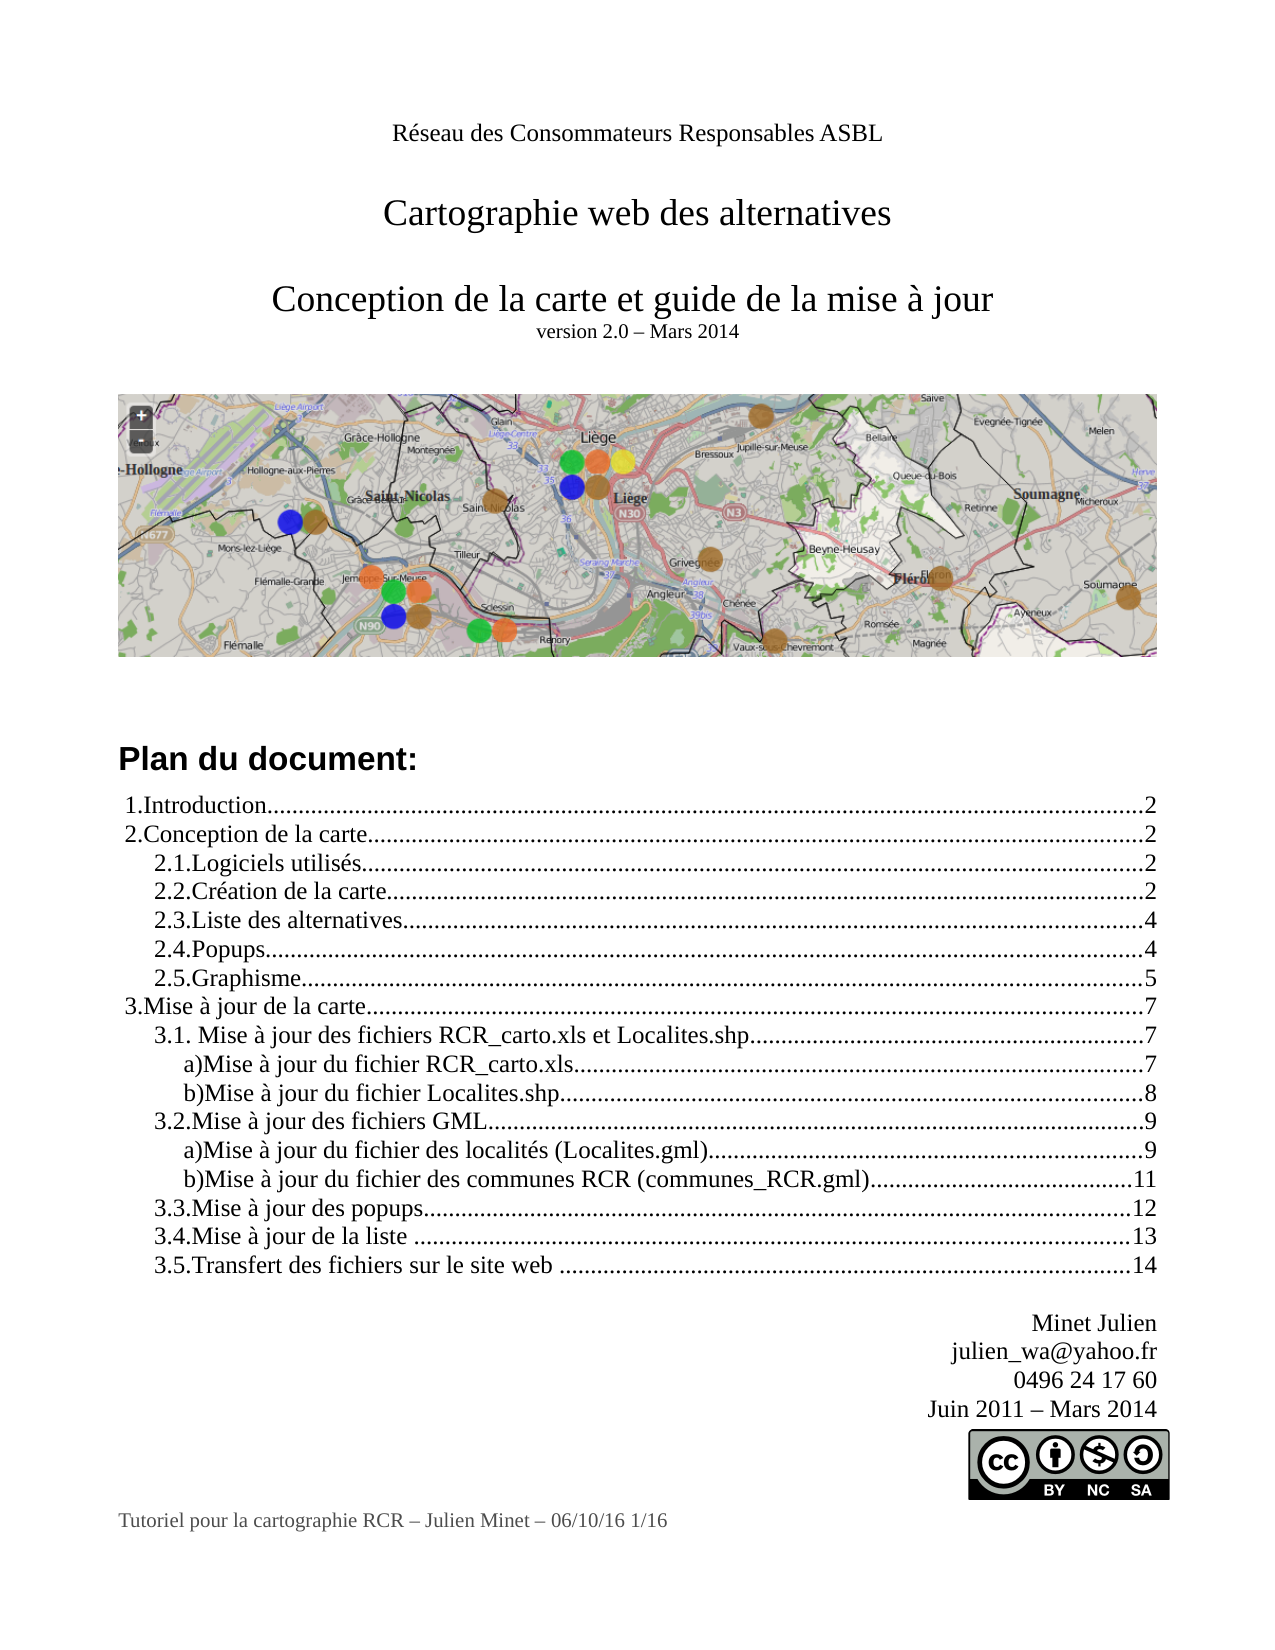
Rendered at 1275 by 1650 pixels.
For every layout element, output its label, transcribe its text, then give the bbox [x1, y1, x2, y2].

text b)Mise à jour du fichier des communes RCR (communes_RCR.gml) 11 [177, 1164, 1157, 1193]
text Cartographie web des alternatives [118, 190, 1157, 233]
text julien_wa@yahoo.fr [118, 1336, 1157, 1365]
text 2.2.Création de la carte 2 [148, 876, 1157, 905]
text 2.5.Graphisme 5 [148, 963, 1157, 991]
text a)Mise à jour du fichier des localités (Localites.gml) 9 [177, 1135, 1157, 1164]
text 2.4.Popups 4 [148, 934, 1157, 963]
text 3.2.Mise à jour des fichiers GML 9 [148, 1106, 1157, 1135]
picture [968, 1429, 1170, 1500]
text 1.Introduction 2 [118, 790, 1157, 819]
text 3.3.Mise à jour des popups 12 [148, 1193, 1157, 1221]
text version 2.0 – Mars 2014 [118, 319, 1157, 343]
text 3.5.Transfert des fichiers sur le site web 14 [148, 1250, 1157, 1279]
text 0496 24 17 60 [118, 1365, 1157, 1394]
text b)Mise à jour du fichier Localites.shp 8 [177, 1078, 1157, 1106]
text 3.1. Mise à jour des fichiers RCR_carto.xls et Localites.shp 7 [148, 1020, 1157, 1049]
picture [118, 393, 1157, 657]
text 2.1.Logiciels utilisés 2 [148, 848, 1157, 876]
text 2.3.Liste des alternatives 4 [148, 905, 1157, 934]
text Réseau des Consommateurs Responsables ASBL [118, 118, 1157, 147]
text a)Mise à jour du fichier RCR_carto.xls 7 [177, 1049, 1157, 1078]
text 3.4.Mise à jour de la liste 13 [148, 1221, 1157, 1250]
subtitle Plan du document: [118, 739, 1157, 778]
text 3.Mise à jour de la carte 7 [118, 991, 1157, 1020]
text Minet Julien [118, 1308, 1157, 1336]
text Juin 2011 – Mars 2014 [118, 1394, 1157, 1423]
text 2.Conception de la carte 2 [118, 819, 1157, 848]
text Conception de la carte et guide de la mise à jour [118, 276, 1157, 319]
